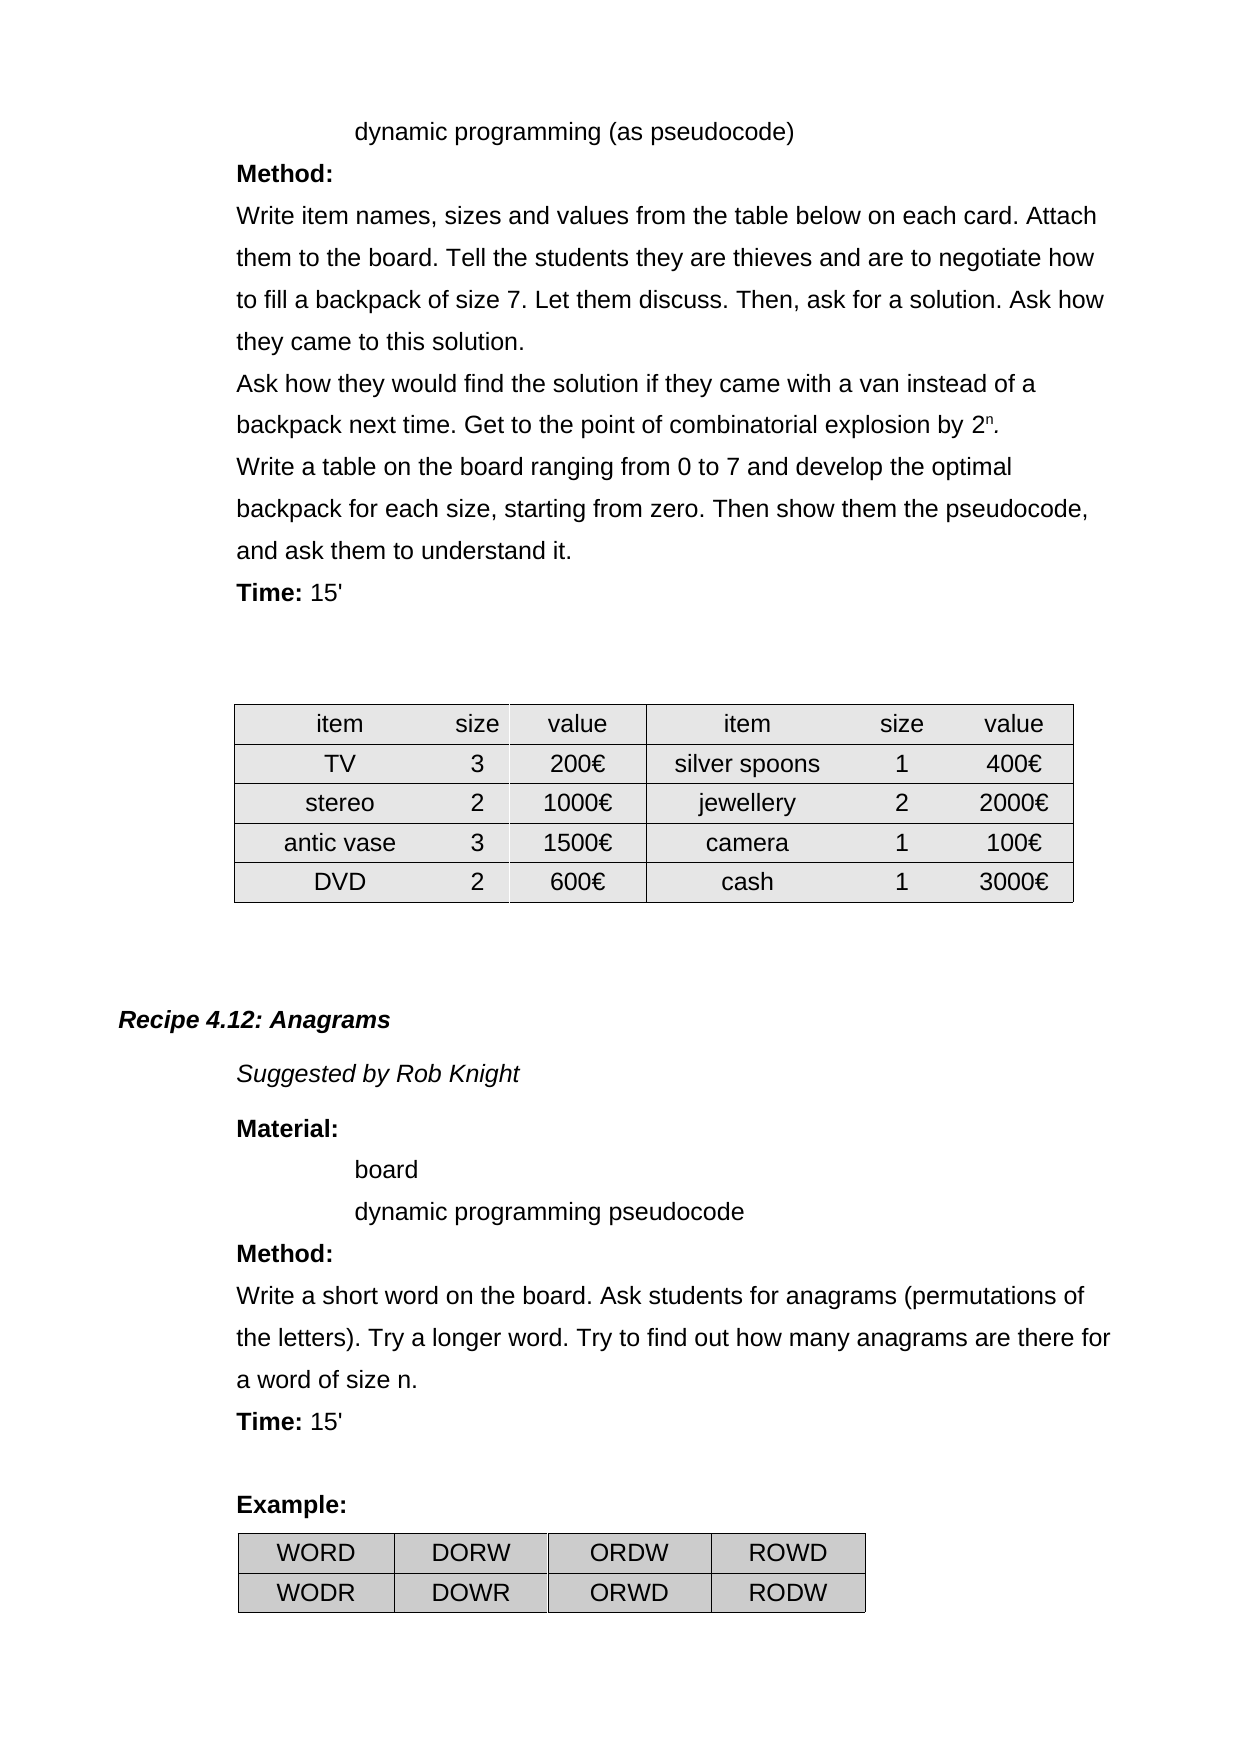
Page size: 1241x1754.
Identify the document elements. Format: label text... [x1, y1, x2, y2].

table_cell antic vase [235, 824, 445, 862]
table_cell silver spoons [647, 745, 849, 783]
table_cell 2 [445, 784, 509, 823]
table_cell 200€ [510, 745, 646, 783]
table_cell RODW [712, 1574, 865, 1612]
text board [354, 1156, 1122, 1184]
table_header ROWD [712, 1534, 865, 1573]
table_cell 2 [849, 784, 955, 823]
table_cell 1 [849, 745, 955, 783]
table_header item [235, 705, 445, 744]
text Time: 15' [236, 579, 1122, 607]
table_cell 100€ [955, 824, 1073, 862]
table_cell cash [647, 863, 849, 902]
text dynamic programming pseudocode [354, 1198, 1122, 1226]
text Write a table on the board ranging from 0 to 7 and develop the optimal backpack for each size, starting from zero. Then show them the pseudocode, and ask them to understand it. [236, 453, 1122, 565]
table_cell WODR [239, 1574, 394, 1612]
table_header ORDW [549, 1534, 711, 1573]
text Suggested by Rob Knight [118, 1060, 1122, 1088]
table_cell stereo [235, 784, 445, 823]
table_header item [647, 705, 849, 744]
text dynamic programming (as pseudocode) [354, 118, 1122, 146]
table_cell DOWR [395, 1574, 547, 1612]
text Example: [236, 1491, 1122, 1519]
table_cell ORWD [549, 1574, 711, 1612]
text Write a short word on the board. Ask students for anagrams (permutations of the letters). Try a longer word. Try to find out how many anagrams are there for a word of size n. [236, 1282, 1122, 1394]
text Method: [236, 160, 1122, 188]
table_cell 2 [445, 863, 509, 902]
text Time: 15' [236, 1408, 1122, 1436]
table_header value [510, 705, 646, 744]
table_header DORW [395, 1534, 547, 1573]
text Ask how they would find the solution if they came with a van instead of a backpack next time. Get to the point of combinatorial explosion by 2n. [236, 369, 1122, 439]
table_cell 400€ [955, 745, 1073, 783]
table_cell camera [647, 824, 849, 862]
text Method: [236, 1240, 1122, 1268]
table_cell 1000€ [510, 784, 646, 823]
table_header WORD [239, 1534, 394, 1573]
table_cell 3 [445, 745, 509, 783]
table_header size [445, 705, 509, 744]
table_cell 1 [849, 863, 955, 902]
subtitle Recipe 4.12: Anagrams [118, 1006, 1122, 1034]
table_cell TV [235, 745, 445, 783]
text Material: [236, 1114, 1122, 1142]
table_header value [955, 705, 1073, 744]
table_cell 1 [849, 824, 955, 862]
table_header size [849, 705, 955, 744]
table_cell 2000€ [955, 784, 1073, 823]
text Write item names, sizes and values from the table below on each card. Attach them to the board. Tell the students they are thieves and are to negotiate how to fill a backpack of size 7. Let them discuss. Then, ask for a solution. Ask how they came to this solution. [236, 202, 1122, 355]
table_cell 3 [445, 824, 509, 862]
table_cell 1500€ [510, 824, 646, 862]
table_cell jewellery [647, 784, 849, 823]
table_cell DVD [235, 863, 445, 902]
table_cell 3000€ [955, 863, 1073, 902]
table_cell 600€ [510, 863, 646, 902]
